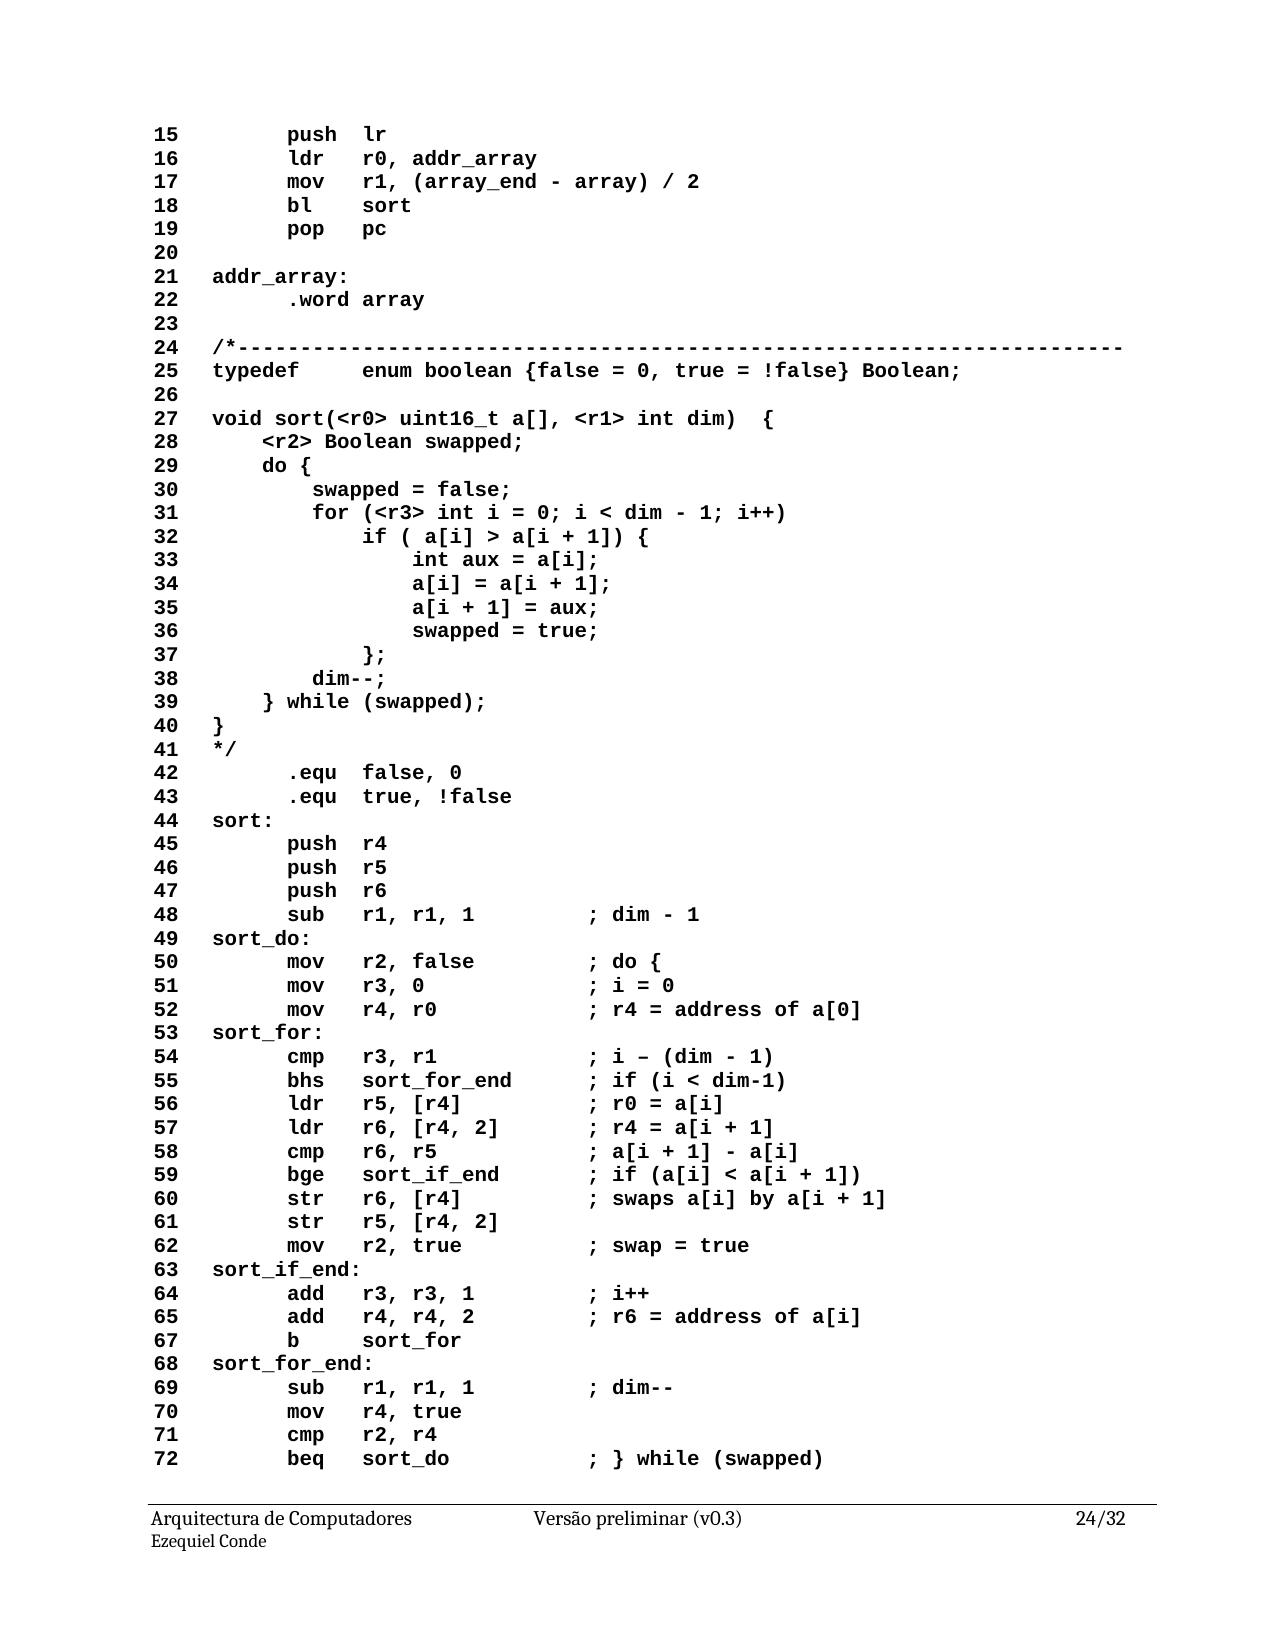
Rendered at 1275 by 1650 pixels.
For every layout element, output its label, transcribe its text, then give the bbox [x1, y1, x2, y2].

table_header 15 16 17 18 19 20 21 22 23 24 25 26 27 28 29 30 31 32 33 34 35 36 37 38 39 40 41 42 43 44 45 46 47 48 49 50 51 52 53 54 55 56 57 58 59 60 61 62 63 64 65 67 68 69 70 71 72 [148, 118, 206, 1477]
table_header push lr ldr r0, addr_array mov r1, (array_end - array) / 2 bl sort pop pc addr_array: .word array /*----------------------------------------------------------------------- typedef enum boolean {false = 0, true = !false} Boolean; void sort(<r0> uint16_t a[], <r1> int dim) { <r2> Boolean swapped; do { swapped = false; for (<r3> int i = 0; i < dim - 1; i++) if ( a[i] > a[i + 1]) { int aux = a[i]; a[i] = a[i + 1]; a[i + 1] = aux; swapped = true; }; dim--; } while (swapped); } */ .equ false, 0 .equ true, !false sort: push r4 push r5 push r6 sub r1, r1, 1 ; dim - 1 sort_do: mov r2, false ; do { mov r3, 0 ; i = 0 mov r4, r0 ; r4 = address of a[0] sort_for: cmp r3, r1 ; i – (dim - 1) bhs sort_for_end ; if (i < dim-1) ldr r5, [r4] ; r0 = a[i] ldr r6, [r4, 2] ; r4 = a[i + 1] cmp r6, r5 ; a[i + 1] - a[i] bge sort_if_end ; if (a[i] < a[i + 1]) str r6, [r4] ; swaps a[i] by a[i + 1] str r5, [r4, 2] mov r2, true ; swap = true sort_if_end: add r3, r3, 1 ; i++ add r4, r4, 2 ; r6 = address of a[i] b sort_for sort_for_end: sub r1, r1, 1 ; dim-- mov r4, true cmp r2, r4 beq sort_do ; } while (swapped) [206, 118, 1157, 1477]
